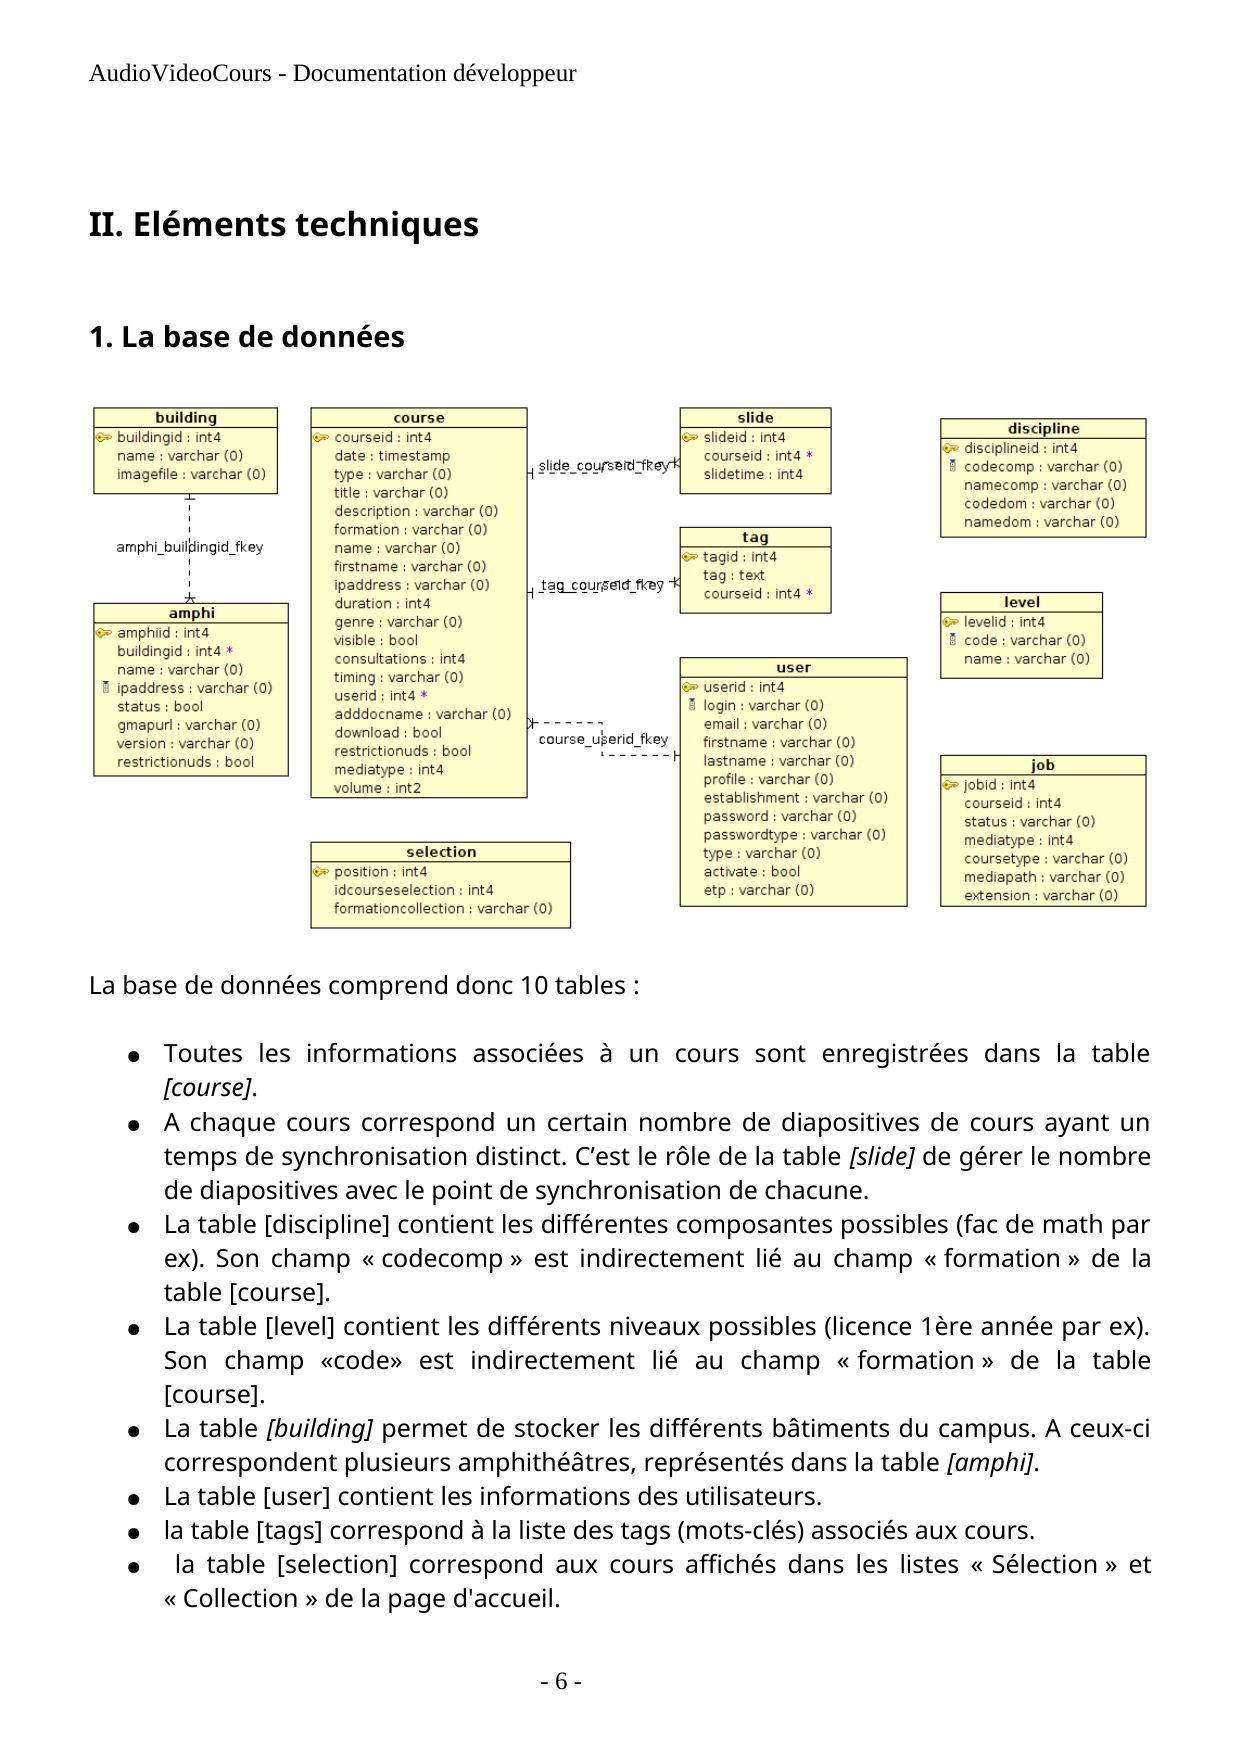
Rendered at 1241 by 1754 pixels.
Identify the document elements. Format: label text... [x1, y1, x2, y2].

list La table [discipline] contient les différentes composantes possibles (fac de math par ex). Son champ « codecomp » est indirectement lié au champ « formation » de la table [course]. [126, 1206, 1152, 1308]
text La base de données comprend donc 10 tables : [88, 968, 1152, 1002]
list A chaque cours correspond un certain nombre de diapositives de cours ayant un temps de synchronisation distinct. C’est le rôle de la table [slide] de gérer le nombre de diapositives avec le point de synchronisation de chacune. [126, 1104, 1152, 1206]
list la table [tags] correspond à la liste des tags (mots-clés) associés aux cours. [126, 1513, 1152, 1547]
list La table [level] contient les différents niveaux possibles (licence 1ère année par ex). Son champ «code» est indirectement lié au champ « formation » de la table [course]. [126, 1308, 1152, 1411]
list la table [selection] correspond aux cours affichés dans les listes « Sélection » et « Collection » de la page d'accueil. [126, 1547, 1152, 1615]
subtitle II. Eléments techniques [88, 201, 1152, 247]
subtitle 1. La base de données [88, 316, 1152, 356]
picture [88, 402, 1152, 934]
list La table [user] contient les informations des utilisateurs. [126, 1479, 1152, 1513]
list La table [building] permet de stocker les différents bâtiments du campus. A ceux-ci correspondent plusieurs amphithéâtres, représentés dans la table [amphi]. [126, 1411, 1152, 1479]
list Toutes les informations associées à un cours sont enregistrées dans la table [course]. [126, 1036, 1152, 1104]
